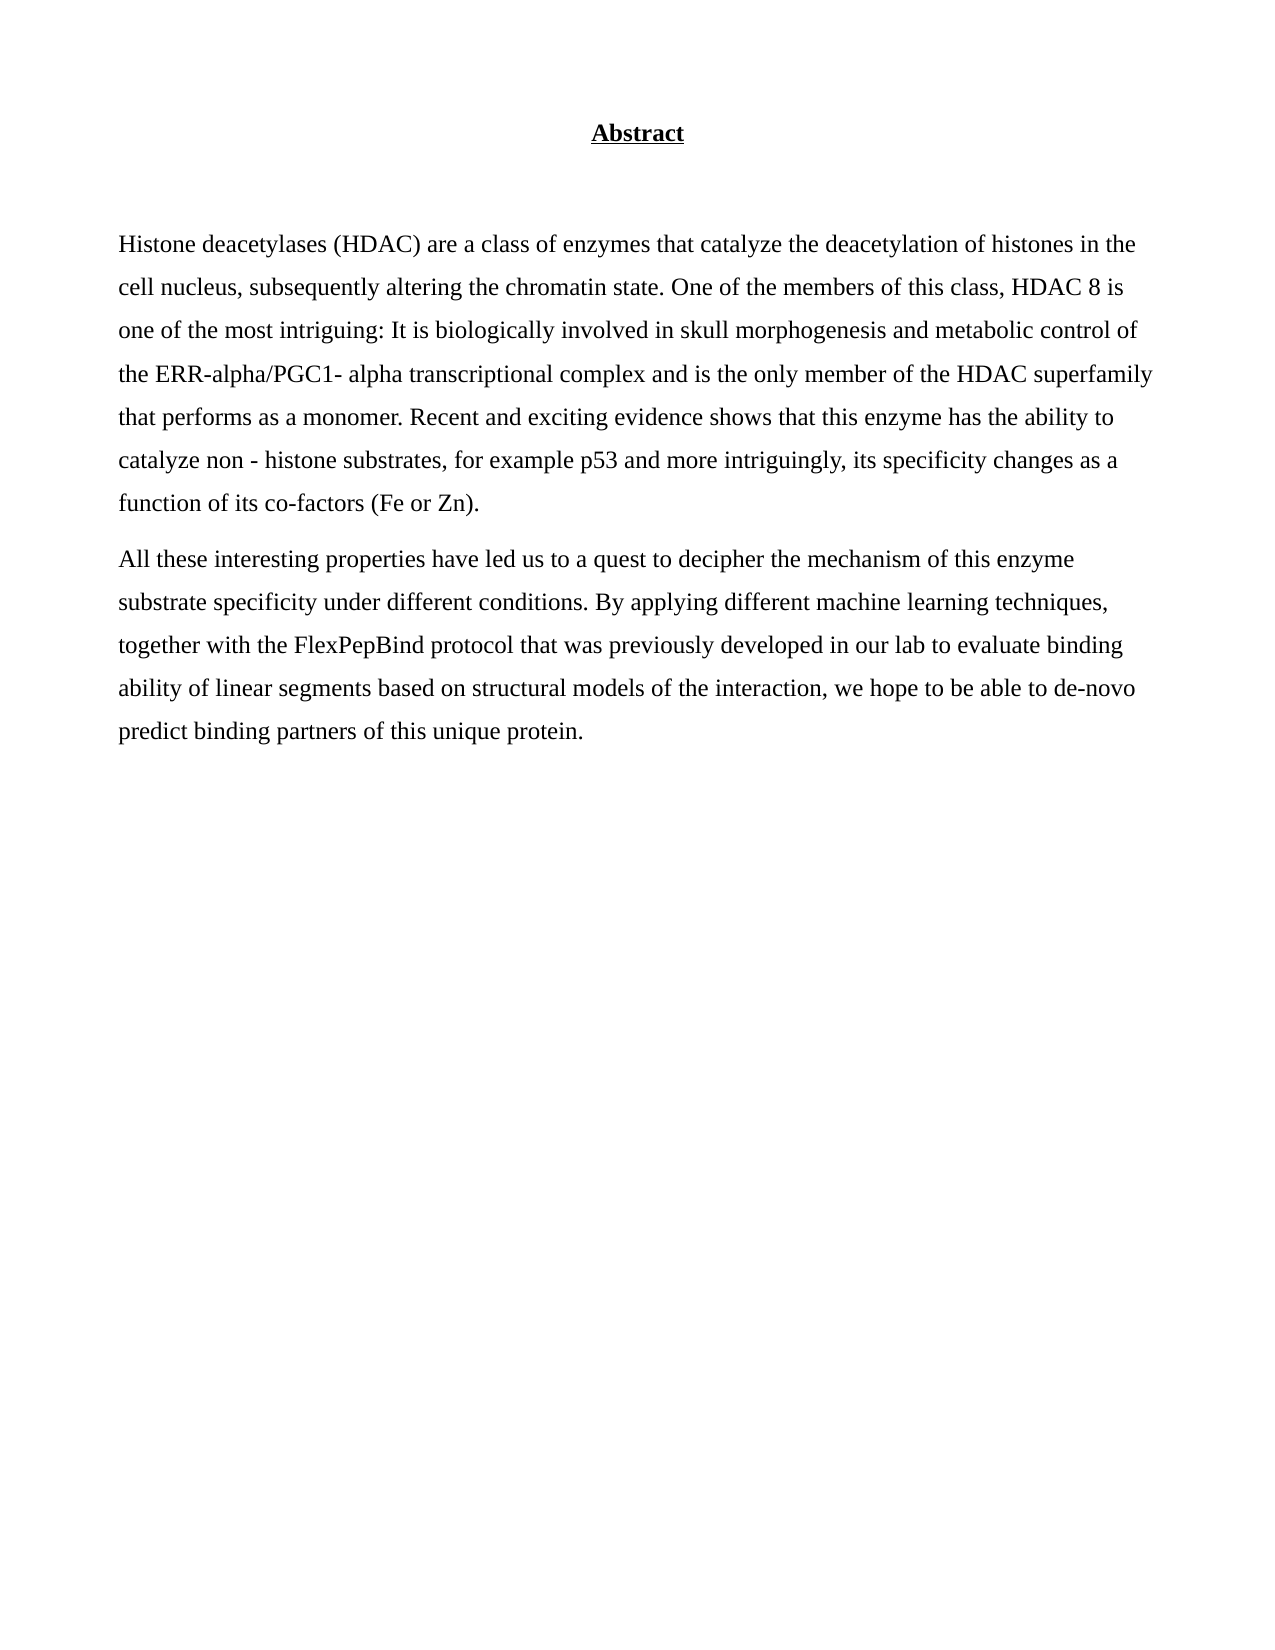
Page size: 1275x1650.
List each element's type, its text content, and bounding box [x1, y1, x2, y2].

text All these interesting properties have led us to a quest to decipher the mechanism of this enzyme substrate specificity under different conditions. By applying different machine learning techniques, together with the FlexPepBind protocol that was previously developed in our lab to evaluate binding ability of linear segments based on structural models of the interaction, we hope to be able to de-novo predict binding partners of this unique protein. [118, 544, 1157, 745]
text Abstract [118, 118, 1157, 147]
text Histone deacetylases (HDAC) are a class of enzymes that catalyze the deacetylation of histones in the cell nucleus, subsequently altering the chromatin state. One of the members of this class, HDAC 8 is one of the most intriguing: It is biologically involved in skull morphogenesis and metabolic control of the ERR-alpha/PGC1- alpha transcriptional complex and is the only member of the HDAC superfamily that performs as a monomer. Recent and exciting evidence shows that this enzyme has the ability to catalyze non - histone substrates, for example p53 and more intriguingly, its specificity changes as a function of its co-factors (Fe or Zn). [118, 229, 1157, 517]
